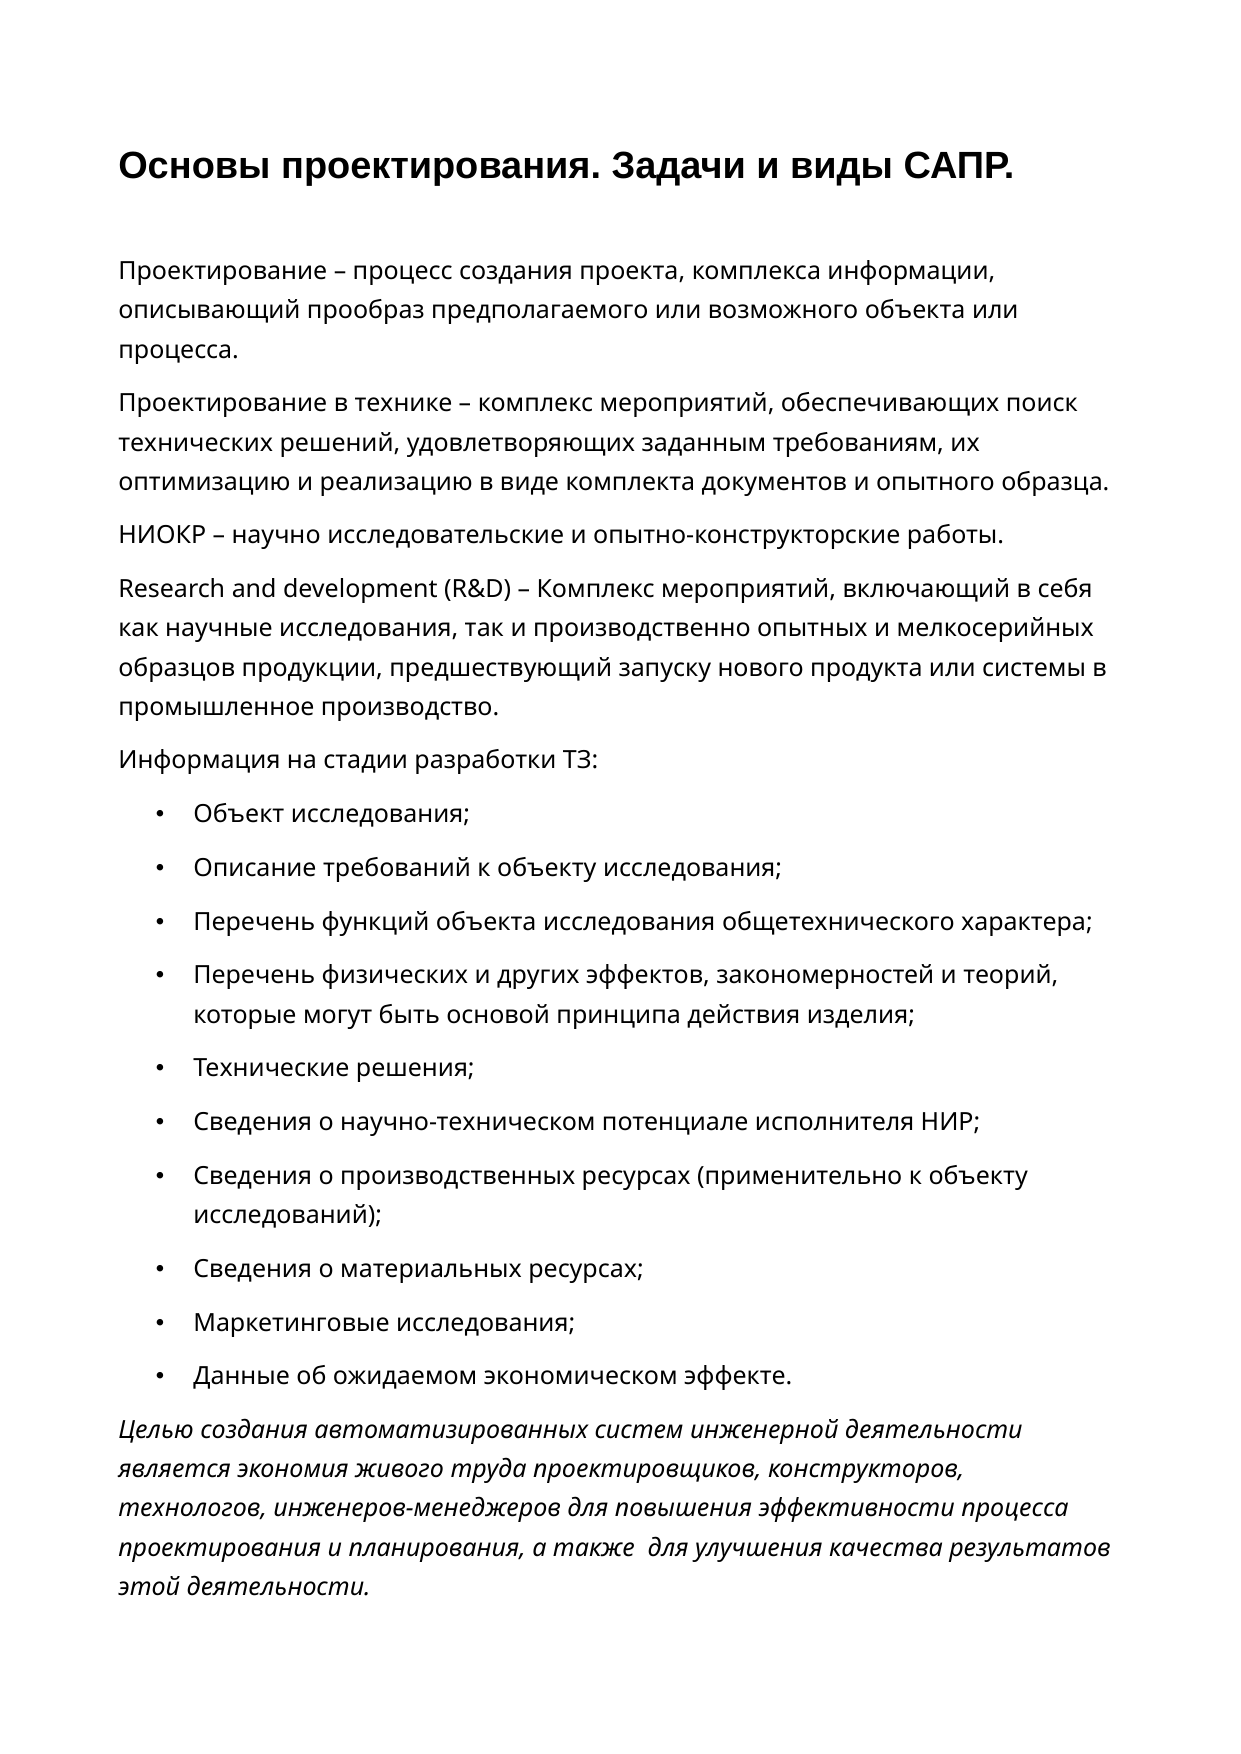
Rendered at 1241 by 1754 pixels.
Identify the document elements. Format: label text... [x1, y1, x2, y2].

list Перечень функций объекта исследования общетехнического характера; [156, 903, 1122, 937]
list Объект исследования; [156, 796, 1122, 830]
text Информация на стадии разработки ТЗ: [118, 742, 1122, 776]
text Проектирование в технике – комплекс мероприятий, обеспечивающих поиск технических решений, удовлетворяющих заданным требованиям, их оптимизацию и реализацию в виде комплекта документов и опытного образца. [118, 385, 1122, 497]
list Сведения о материальных ресурсах; [156, 1251, 1122, 1284]
list Технические решения; [156, 1050, 1122, 1084]
text Research and development (R&D) – Комплекс мероприятий, включающий в себя как научные исследования, так и производственно опытных и мелкосерийных образцов продукции, предшествующий запуску нового продукта или системы в промышленное производство. [118, 571, 1122, 722]
text Целью создания автоматизированных систем инженерной деятельности является экономия живого труда проектировщиков, конструкторов, технологов, инженеров-менеджеров для повышения эффективности процесса проектирования и планирования, а также для улучшения качества результатов этой деятельности. [118, 1412, 1122, 1602]
text Проектирование – процесс создания проекта, комплекса информации, описывающий прообраз предполагаемого или возможного объекта или процесса. [118, 253, 1122, 365]
list Сведения о научно-техническом потенциале исполнителя НИР; [156, 1104, 1122, 1138]
text НИОКР – научно исследовательские и опытно-конструкторские работы. [118, 517, 1122, 551]
list Перечень физических и других эффектов, закономерностей и теорий, которые могут быть основой принципа действия изделия; [156, 957, 1122, 1030]
list Маркетинговые исследования; [156, 1304, 1122, 1338]
list Данные об ожидаемом экономическом эффекте. [156, 1358, 1122, 1392]
list Сведения о производственных ресурсах (применительно к объекту исследований); [156, 1158, 1122, 1231]
list Описание требований к объекту исследования; [156, 850, 1122, 884]
subtitle Основы проектирования. Задачи и виды САПР. [118, 143, 1122, 187]
